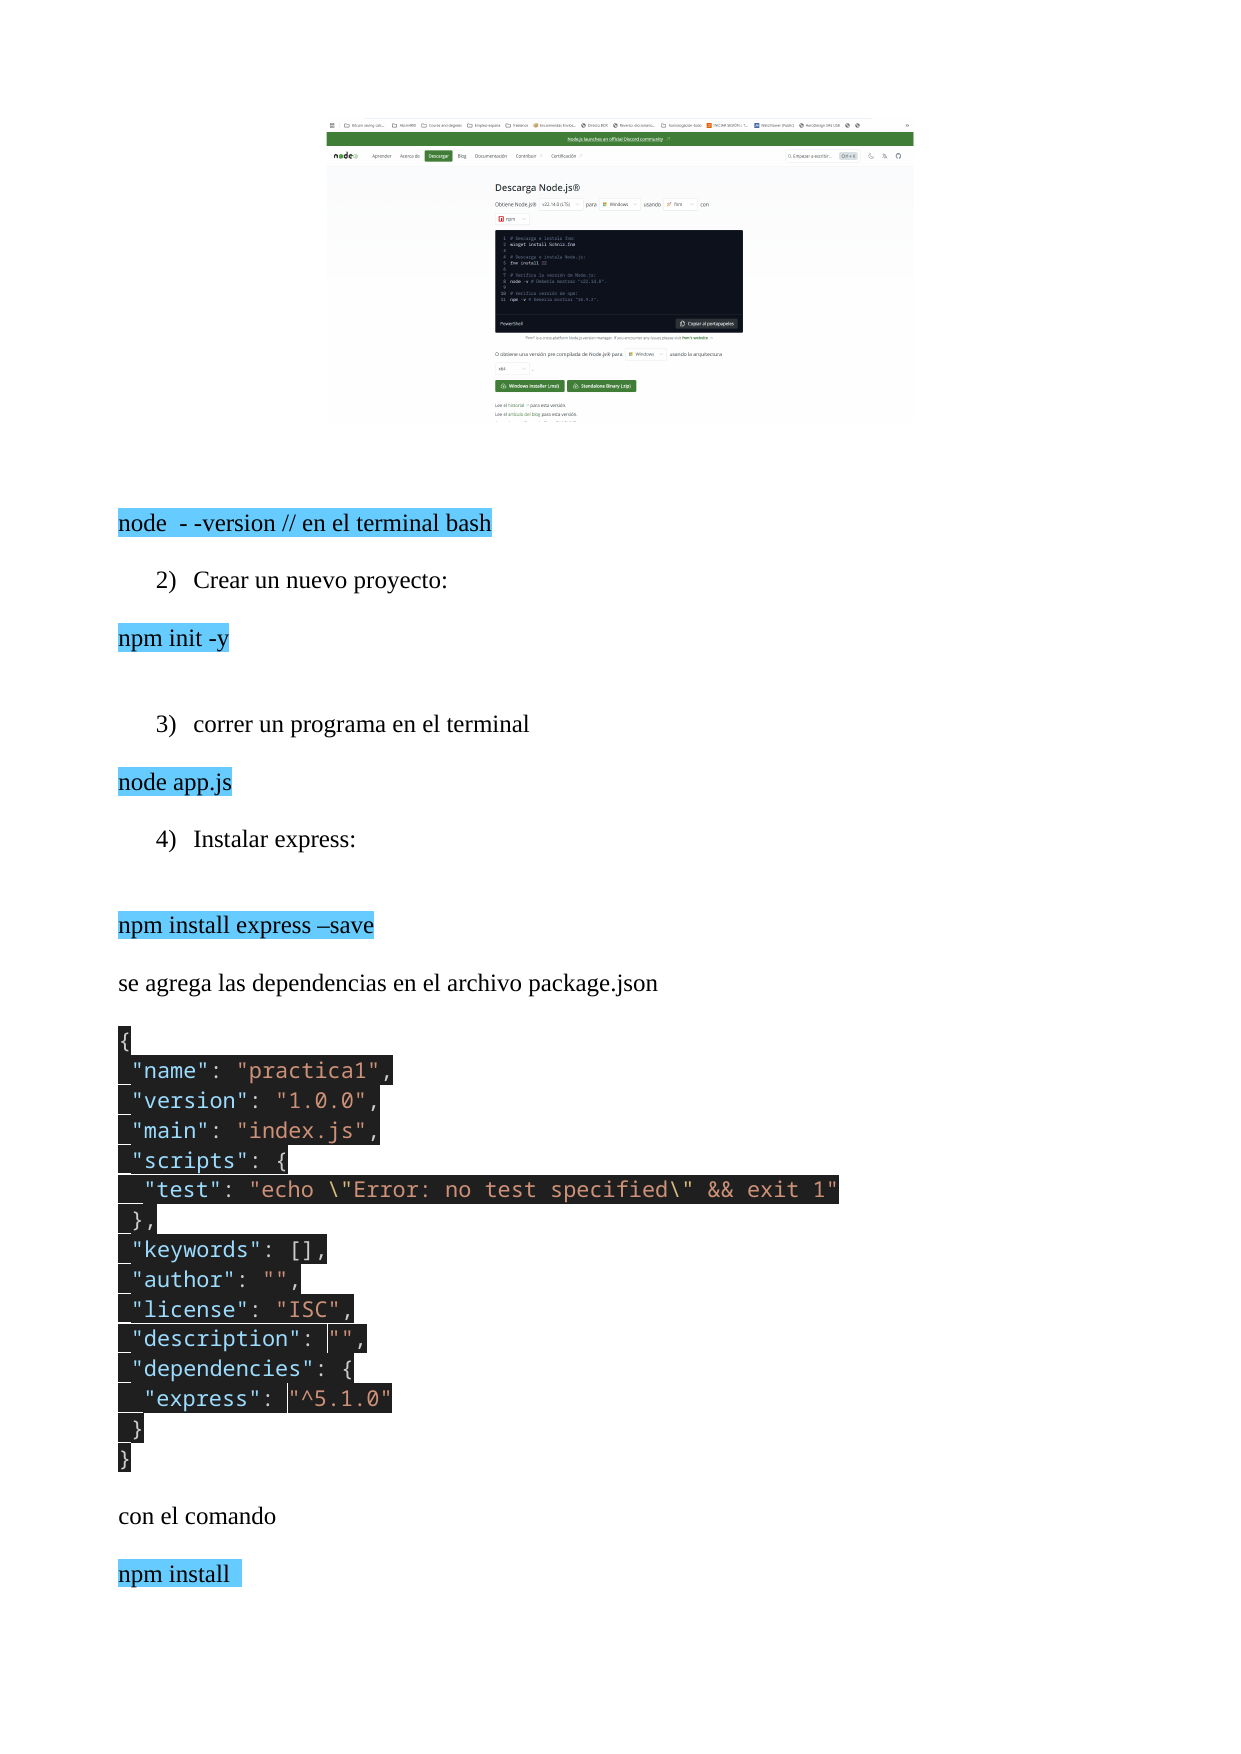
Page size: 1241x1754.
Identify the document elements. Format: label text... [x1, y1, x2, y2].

text "description": "", [118, 1323, 1122, 1353]
text con el comando [118, 1501, 1122, 1530]
text "version": "1.0.0", [118, 1085, 1122, 1115]
list Crear un nuevo proyecto: [156, 566, 1122, 594]
list Instalar express: [156, 824, 1122, 853]
text "name": "practica1", [118, 1055, 1122, 1085]
list correr un programa en el terminal [156, 709, 1122, 738]
text } [118, 1443, 1122, 1472]
text "keywords": [], [118, 1234, 1122, 1264]
text npm install express –save [118, 911, 1122, 939]
text }, [118, 1204, 1122, 1234]
text "main": "index.js", [118, 1115, 1122, 1145]
text npm init -y [118, 623, 1122, 652]
text "dependencies": { [118, 1353, 1122, 1383]
text { [118, 1026, 1122, 1055]
text "license": "ISC", [118, 1294, 1122, 1323]
text se agrega las dependencias en el archivo package.json [118, 968, 1122, 997]
text "test": "echo \"Error: no test specified\" && exit 1" [118, 1174, 1122, 1204]
text node - -version // en el terminal bash [118, 508, 1122, 537]
text "author": "", [118, 1264, 1122, 1294]
text node app.js [118, 767, 1122, 796]
text "express": "^5.1.0" [118, 1383, 1122, 1413]
text "scripts": { [118, 1145, 1122, 1174]
text npm install [118, 1559, 1122, 1587]
text } [118, 1413, 1122, 1443]
